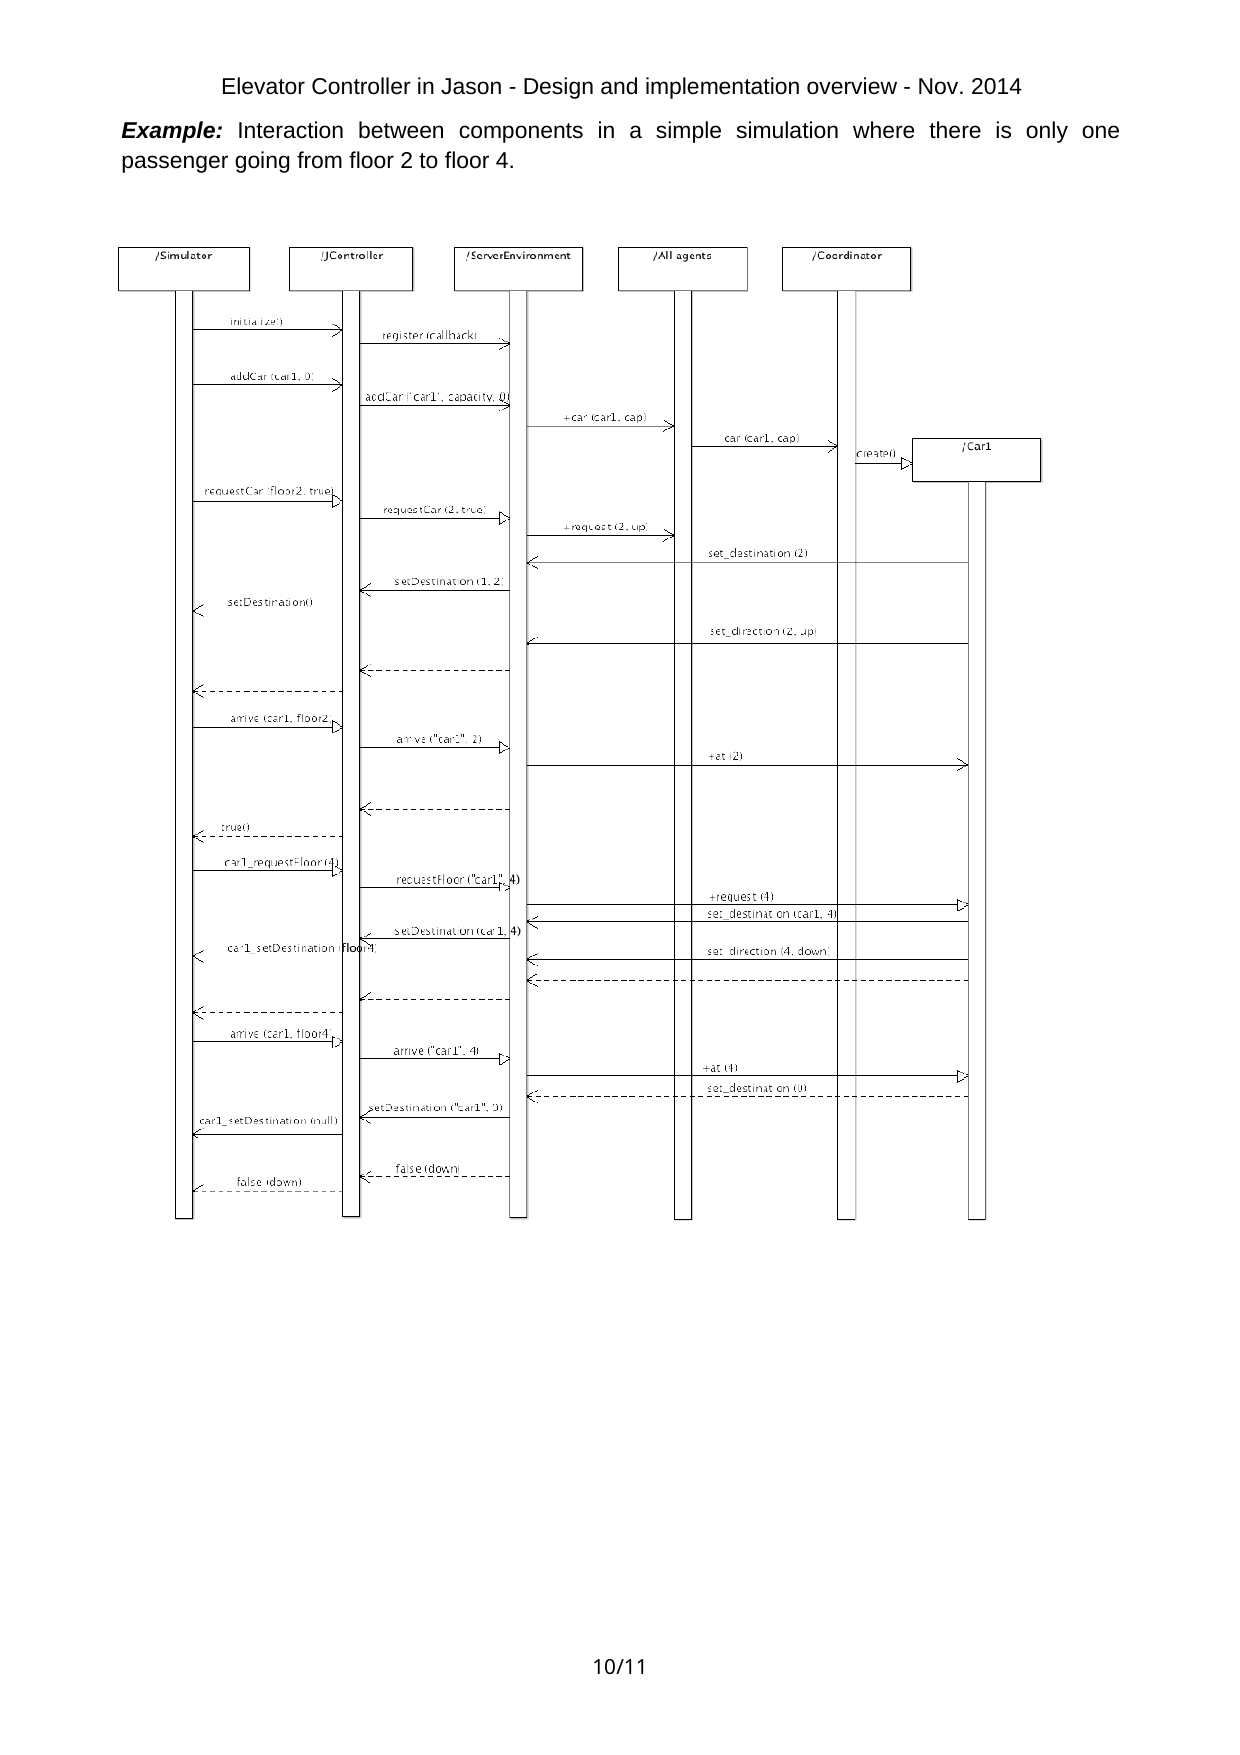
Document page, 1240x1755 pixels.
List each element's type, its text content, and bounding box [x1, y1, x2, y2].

picture [118, 206, 1122, 1260]
text Example: Interaction between components in a simple simulation where there is only one passenger going from floor 2 to floor 4. [121, 118, 1121, 173]
